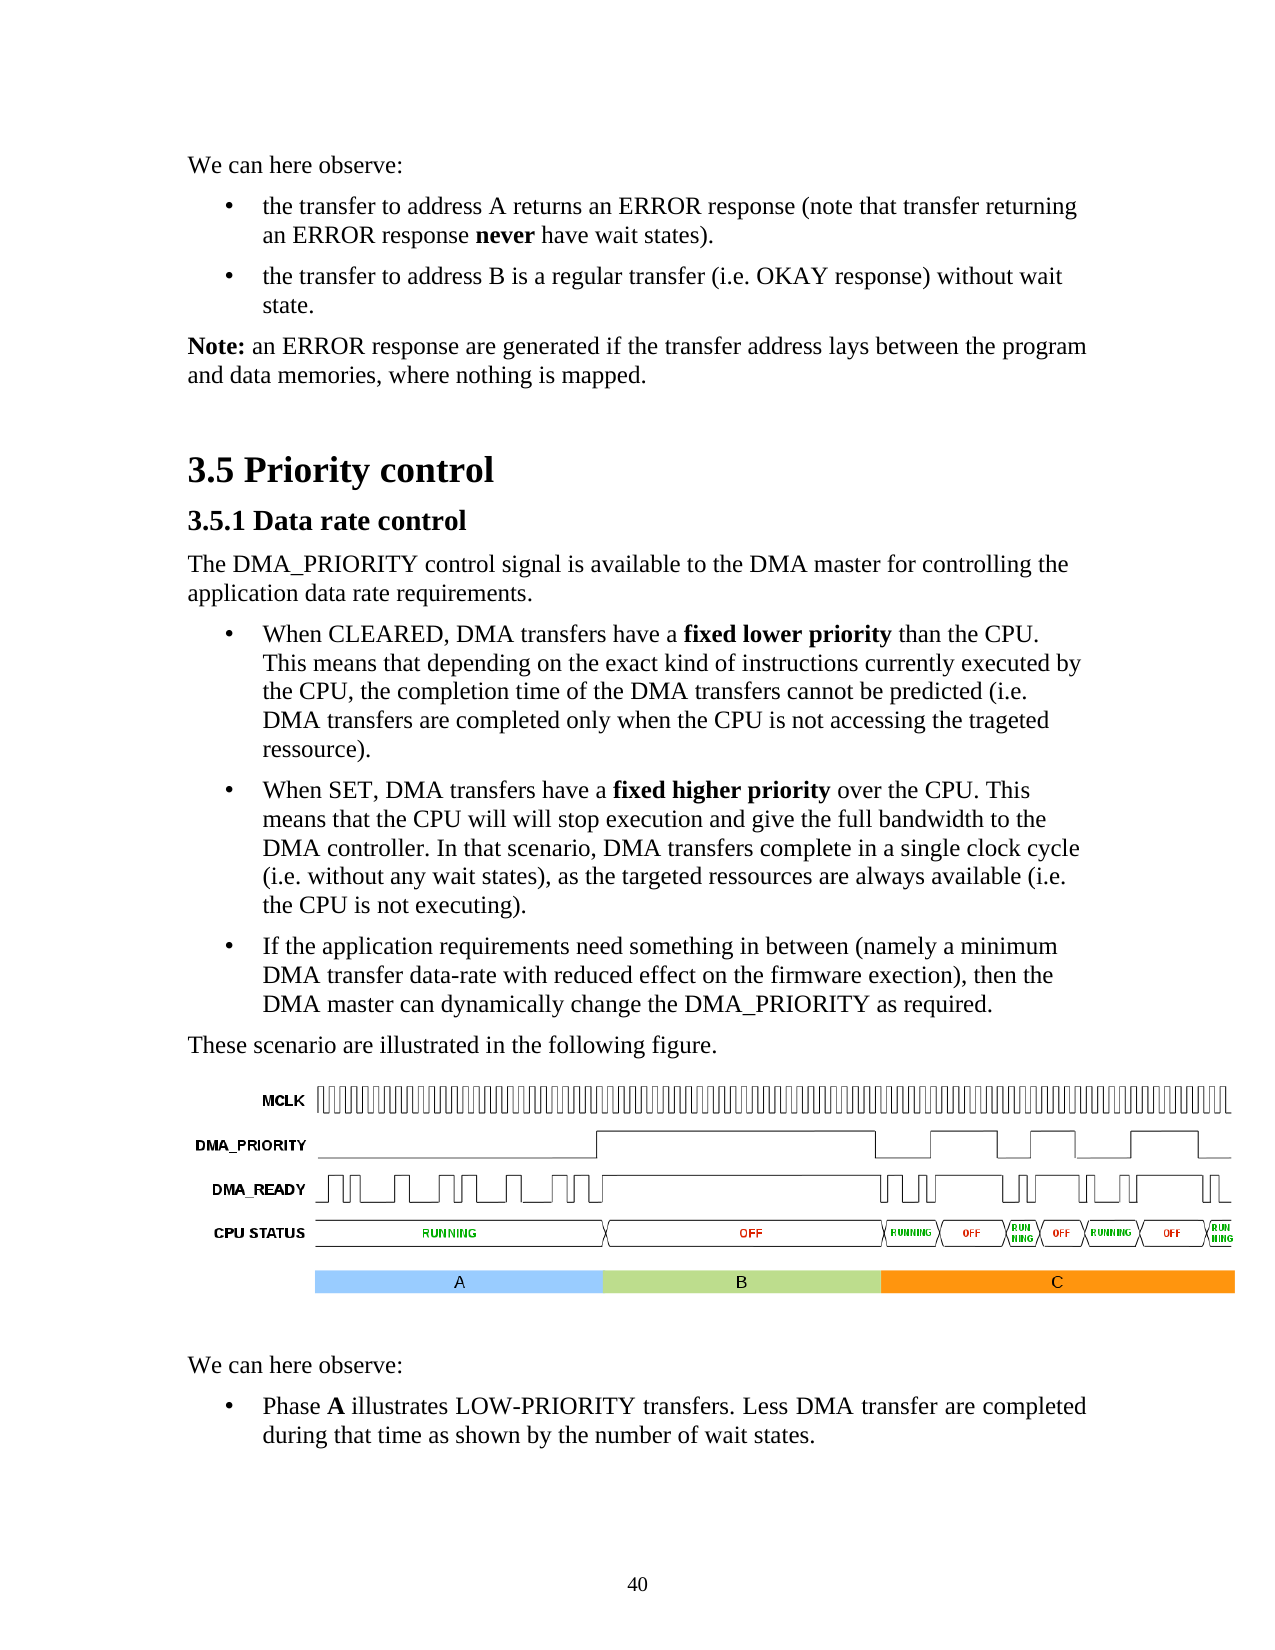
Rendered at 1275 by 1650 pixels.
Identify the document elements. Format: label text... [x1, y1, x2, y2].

list When CLEARED, DMA transfers have a fixed lower priority than the CPU. This means that depending on the exact kind of instructions currently executed by the CPU, the completion time of the DMA transfers cannot be predicted (i.e. DMA transfers are completed only when the CPU is not accessing the trageted ressource). [225, 619, 1088, 763]
text These scenario are illustrated in the following figure. [187, 1030, 1088, 1059]
list the transfer to address B is a regular transfer (i.e. OKAY response) without wait state. [225, 261, 1088, 319]
picture [185, 1071, 1244, 1309]
list When SET, DMA transfers have a fixed higher priority over the CPU. This means that the CPU will will stop execution and give the full bandwidth to the DMA controller. In that scenario, DMA transfers complete in a single clock cycle (i.e. without any wait states), as the targeted ressources are always available (i.e. the CPU is not executing). [225, 775, 1088, 919]
list Phase A illustrates LOW-PRIORITY transfers. Less DMA transfer are completed during that time as shown by the number of wait states. [225, 1391, 1088, 1449]
text Note: an ERROR response are generated if the transfer address lays between the program and data memories, where nothing is mapped. [187, 331, 1088, 389]
text 3.5.1 Data rate control [187, 503, 1088, 536]
text We can here observe: [187, 1350, 1088, 1379]
text 3.5 Priority control [187, 447, 1088, 490]
list If the application requirements need something in between (namely a minimum DMA transfer data-rate with reduced effect on the firmware exection), then the DMA master can dynamically change the DMA_PRIORITY as required. [225, 931, 1088, 1018]
list the transfer to address A returns an ERROR response (note that transfer returning an ERROR response never have wait states). [225, 191, 1088, 249]
text The DMA_PRIORITY control signal is available to the DMA master for controlling the application data rate requirements. [187, 549, 1088, 606]
text We can here observe: [187, 150, 1088, 179]
